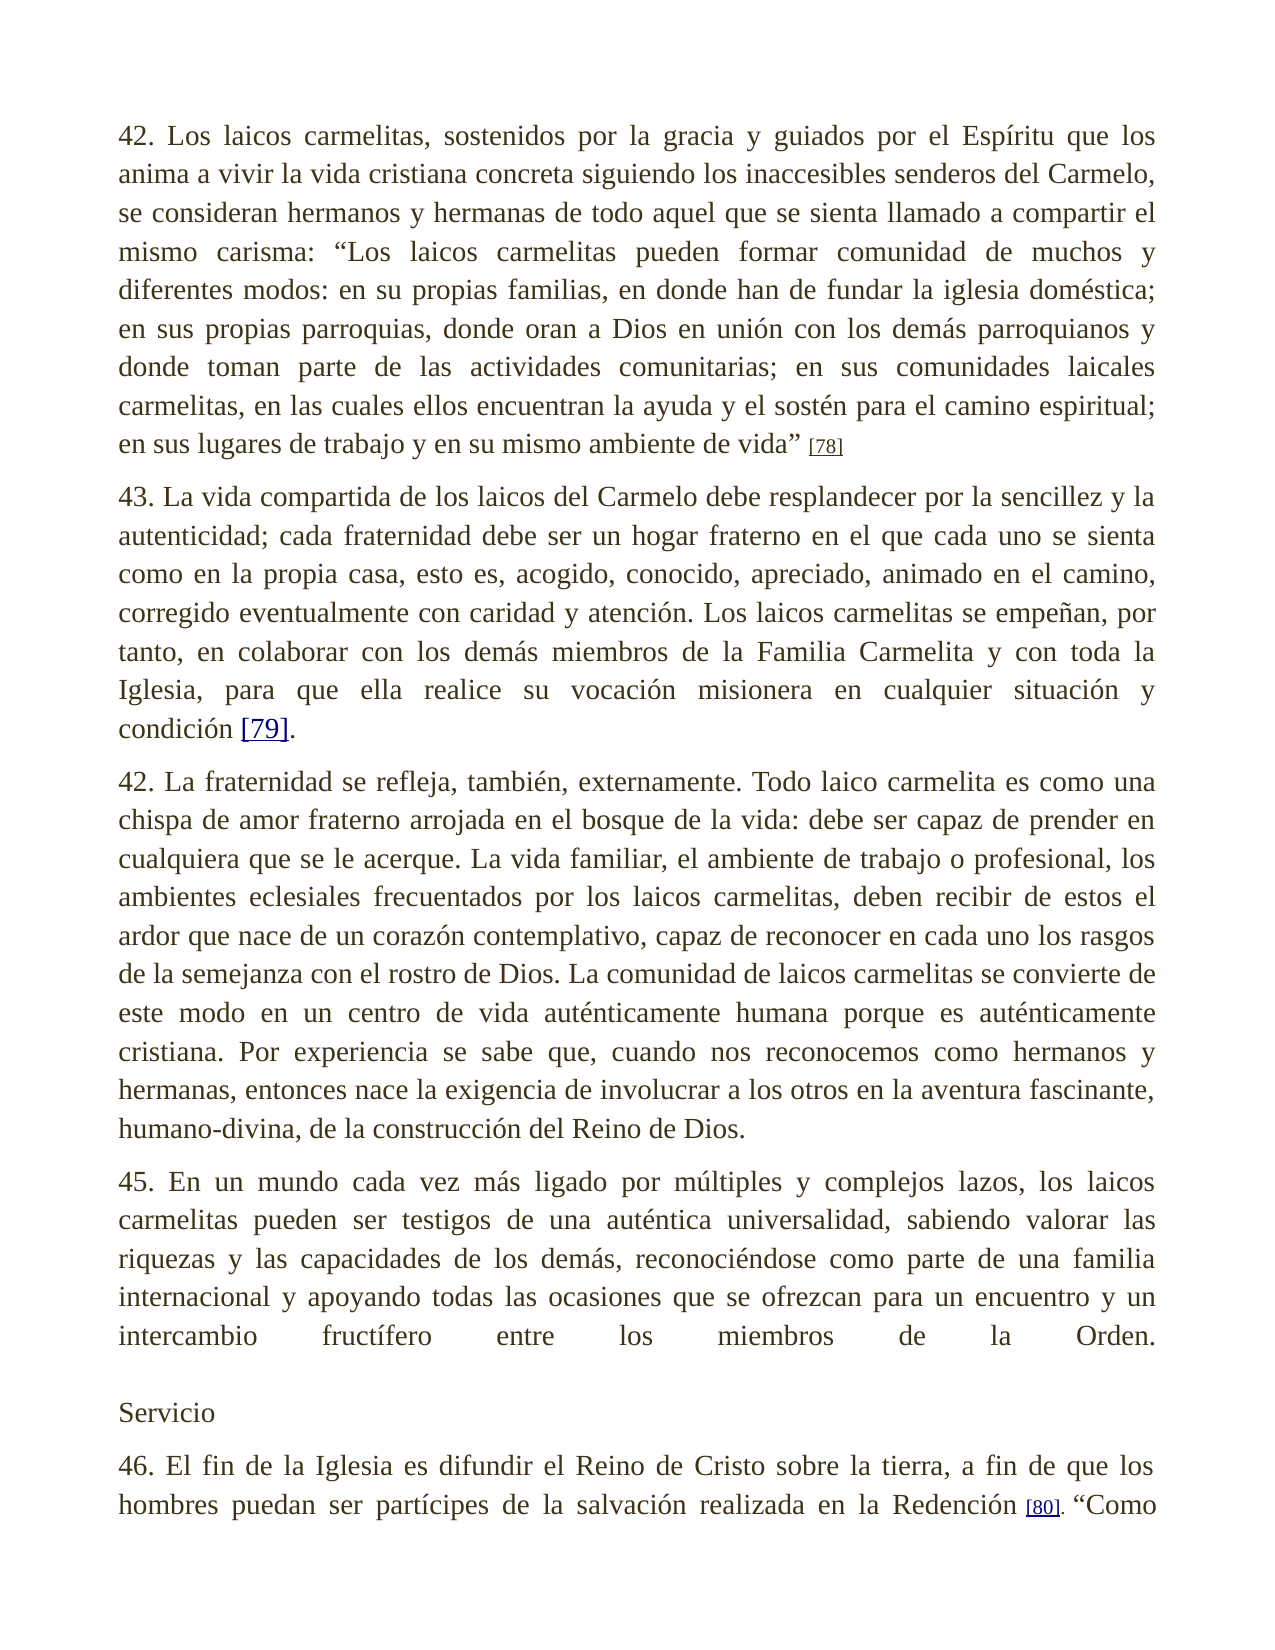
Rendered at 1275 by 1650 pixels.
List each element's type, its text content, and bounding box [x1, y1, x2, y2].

text 42. Los laicos carmelitas, sostenidos por la gracia y guiados por el Espíritu que los anima a vivir la vida cristiana concreta siguiendo los inaccesibles senderos del Carmelo, se consideran hermanos y hermanas de todo aquel que se sienta llamado a compartir el mismo carisma: “Los laicos carmelitas pueden formar comunidad de muchos y diferentes modos: en su propias familias, en donde han de fundar la iglesia doméstica; en sus propias parroquias, donde oran a Dios en unión con los demás parroquianos y donde toman parte de las actividades comunitarias; en sus comunidades laicales carmelitas, en las cuales ellos encuentran la ayuda y el sostén para el camino espiritual; en sus lugares de trabajo y en su mismo ambiente de vida” [78] [118, 118, 1157, 460]
text 42. La fraternidad se refleja, también, externamente. Todo laico carmelita es como una chispa de amor fraterno arrojada en el bosque de la vida: debe ser capaz de prender en cualquiera que se le acerque. La vida familiar, el ambiente de trabajo o profesional, los ambientes eclesiales frecuentados por los laicos carmelitas, deben recibir de estos el ardor que nace de un corazón contemplativo, capaz de reconocer en cada uno los rasgos de la semejanza con el rostro de Dios. La comunidad de laicos carmelitas se convierte de este modo en un centro de vida auténticamente humana porque es auténticamente cristiana. Por experiencia se sabe que, cuando nos reconocemos como hermanos y hermanas, entonces nace la exigencia de involucrar a los otros en la aventura fascinante, humano-divina, de la construcción del Reino de Dios. [118, 764, 1157, 1144]
text 43. La vida compartida de los laicos del Carmelo debe resplandecer por la sencillez y la autenticidad; cada fraternidad debe ser un hogar fraterno en el que cada uno se sienta como en la propia casa, esto es, acogido, conocido, apreciado, animado en el camino, corregido eventualmente con caridad y atención. Los laicos carmelitas se empeñan, por tanto, en colaborar con los demás miembros de la Familia Carmelita y con toda la Iglesia, para que ella realice su vocación misionera en cualquier situación y condición [79]. [118, 479, 1157, 744]
text 45. En un mundo cada vez más ligado por múltiples y complejos lazos, los laicos carmelitas pueden ser testigos de una auténtica universalidad, sabiendo valorar las riquezas y las capacidades de los demás, reconociéndose como parte de una familia internacional y apoyando todas las ocasiones que se ofrezcan para un encuentro y un intercambio fructífero entre los miembros de la Orden. Servicio [118, 1164, 1157, 1429]
text 46. El fin de la Iglesia es difundir el Reino de Cristo sobre la tierra, a fin de que los hombres puedan ser partícipes de la salvación realizada en la Redención [80]. “Como [118, 1448, 1157, 1520]
